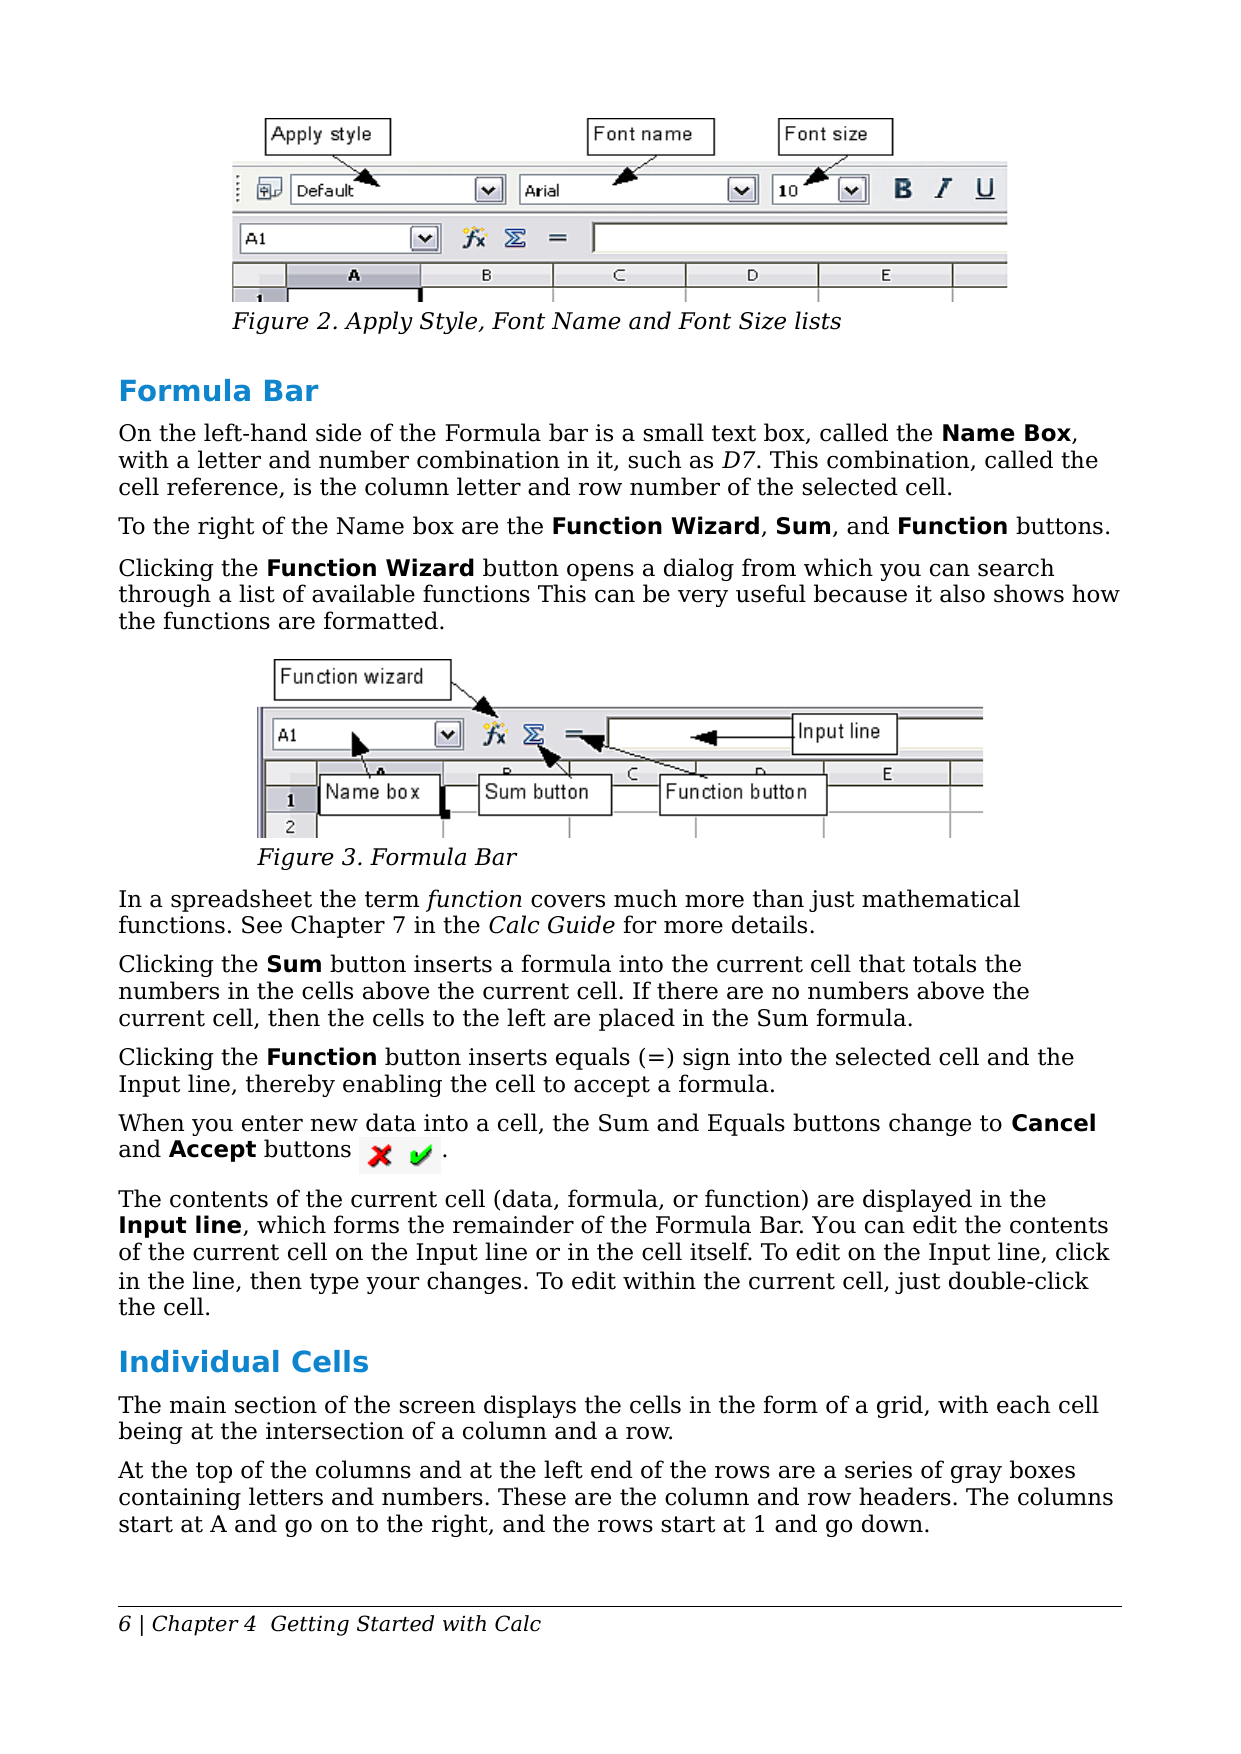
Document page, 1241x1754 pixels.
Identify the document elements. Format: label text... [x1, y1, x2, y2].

text When you enter new data into a cell, the Sum and Equals buttons change to Cancel and Accept buttons . [118, 1110, 1122, 1173]
text In a spreadsheet the term function covers much more than just mathematical functions. See Chapter 7 in the Calc Guide for more details. [118, 886, 1122, 939]
subtitle Formula Bar [118, 374, 1122, 408]
text Clicking the Function Wizard button opens a dialog from which you can search through a list of available functions This can be very useful because it also shows how the functions are formatted. [118, 555, 1122, 635]
text At the top of the columns and at the left end of the rows are a series of gray boxes containing letters and numbers. These are the column and row headers. The columns start at A and go on to the right, and the rows start at 1 and go down. [118, 1458, 1122, 1538]
text The contents of the current cell (data, formula, or function) are displayed in the Input line, which forms the remainder of the Formula Bar. You can edit the contents of the current cell on the Input line or in the cell itself. To edit on the Input line, click in the line, then type your changes. To edit within the current cell, just double-click the cell. [118, 1186, 1122, 1321]
text Clicking the Function button inserts equals (=) sign into the selected cell and the Input line, thereby enabling the cell to accept a formula. [118, 1044, 1122, 1097]
picture [359, 1137, 442, 1174]
text On the left-hand side of the Formula bar is a small text box, called the Name Box, with a letter and number combination in it, such as D7. This combination, called the cell reference, is the column letter and row number of the selected cell. [118, 421, 1122, 501]
text To the right of the Name box are the Function Wizard, Sum, and Function buttons. [118, 513, 1122, 540]
picture [257, 659, 984, 838]
subtitle Individual Cells [118, 1345, 1122, 1379]
picture [232, 118, 1008, 302]
text Figure 2. Apply Style, Font Name and Font Size lists [232, 308, 1008, 335]
text Clicking the Sum button inserts a formula into the current cell that totals the numbers in the cells above the current cell. If there are no numbers above the current cell, then the cells to the left are placed in the Sum formula. [118, 952, 1122, 1032]
text The main section of the screen displays the cells in the form of a grid, with each cell being at the intersection of a column and a row. [118, 1392, 1122, 1445]
text Figure 3. Formula Bar [257, 844, 983, 871]
